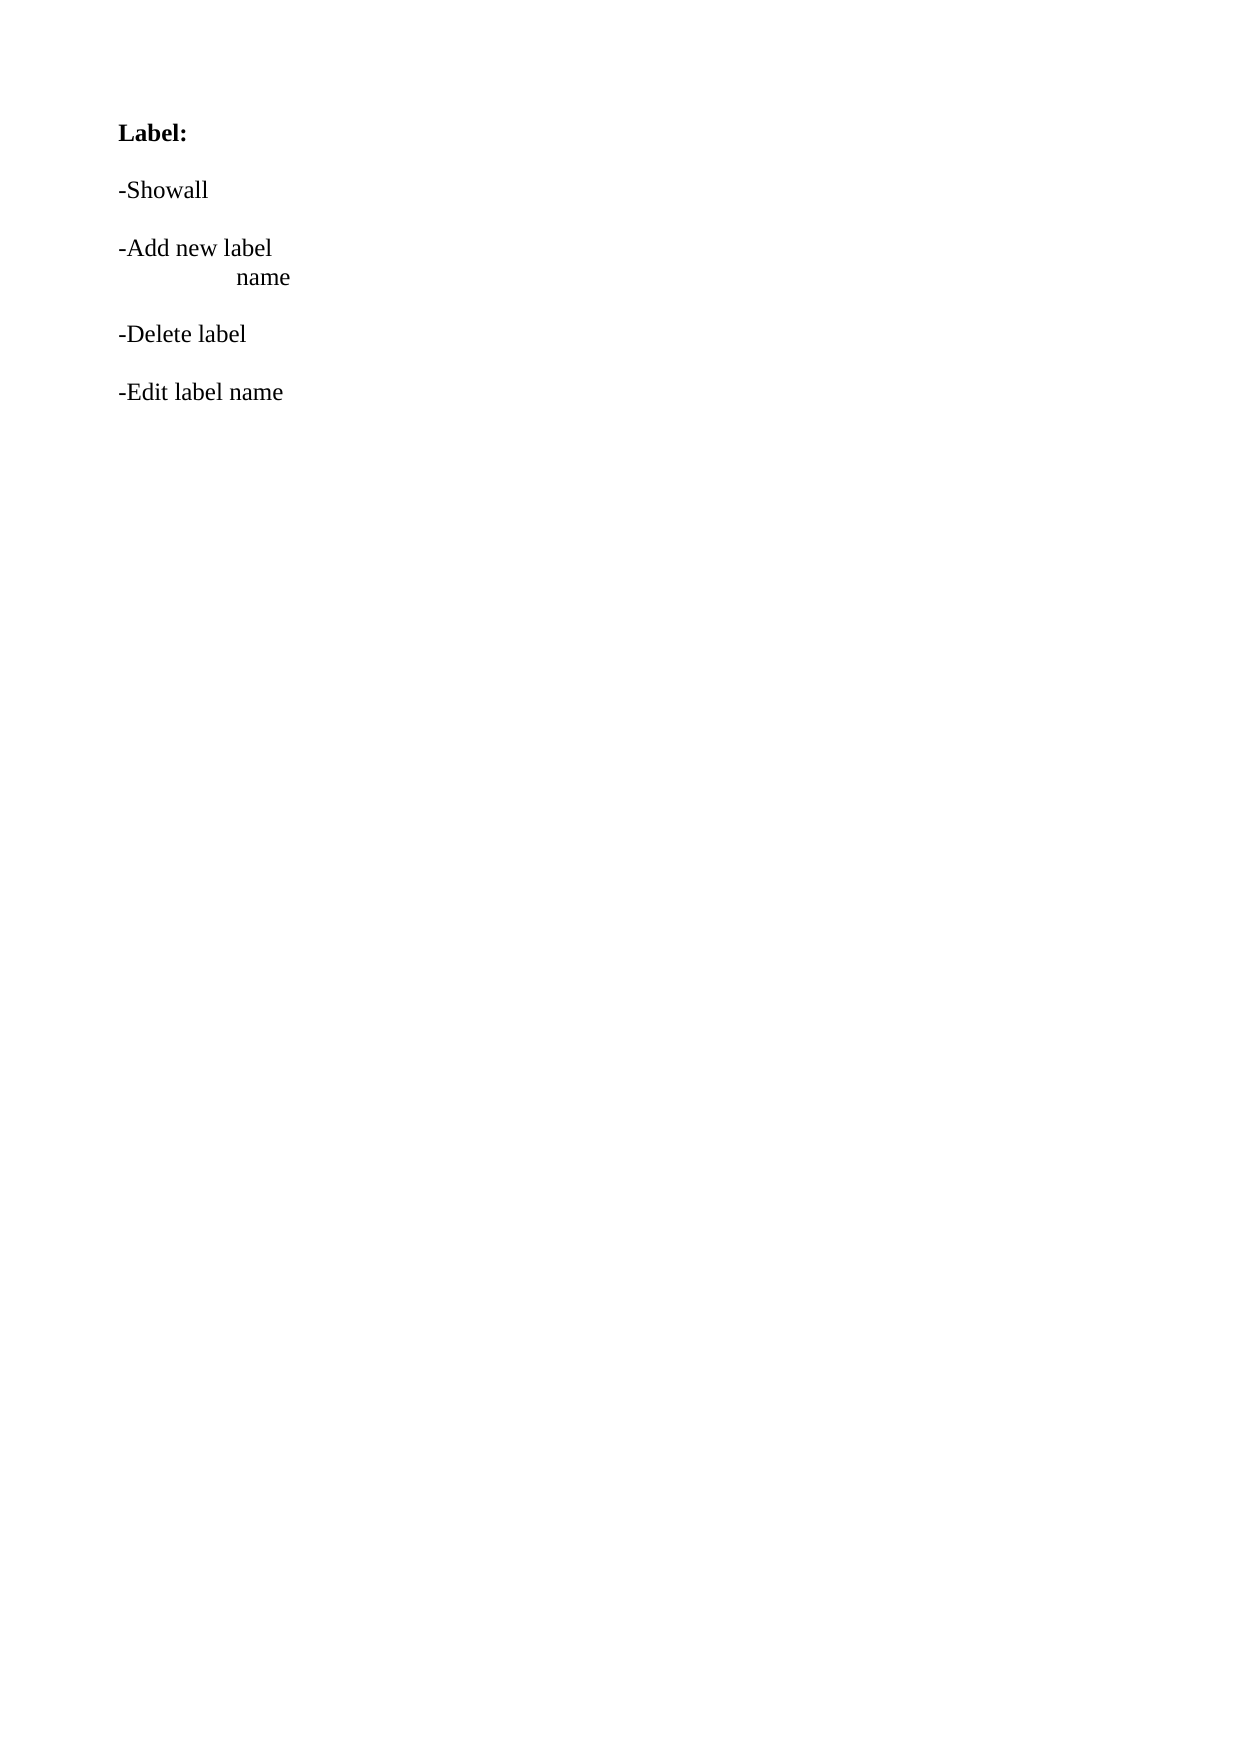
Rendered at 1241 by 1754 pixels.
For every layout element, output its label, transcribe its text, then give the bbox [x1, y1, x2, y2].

text -Edit label name [118, 377, 1122, 406]
text -Add new label [118, 233, 1122, 262]
text name [118, 262, 1122, 291]
text -Delete label [118, 319, 1122, 348]
text Label: [118, 118, 1122, 147]
text -Showall [118, 176, 1122, 204]
